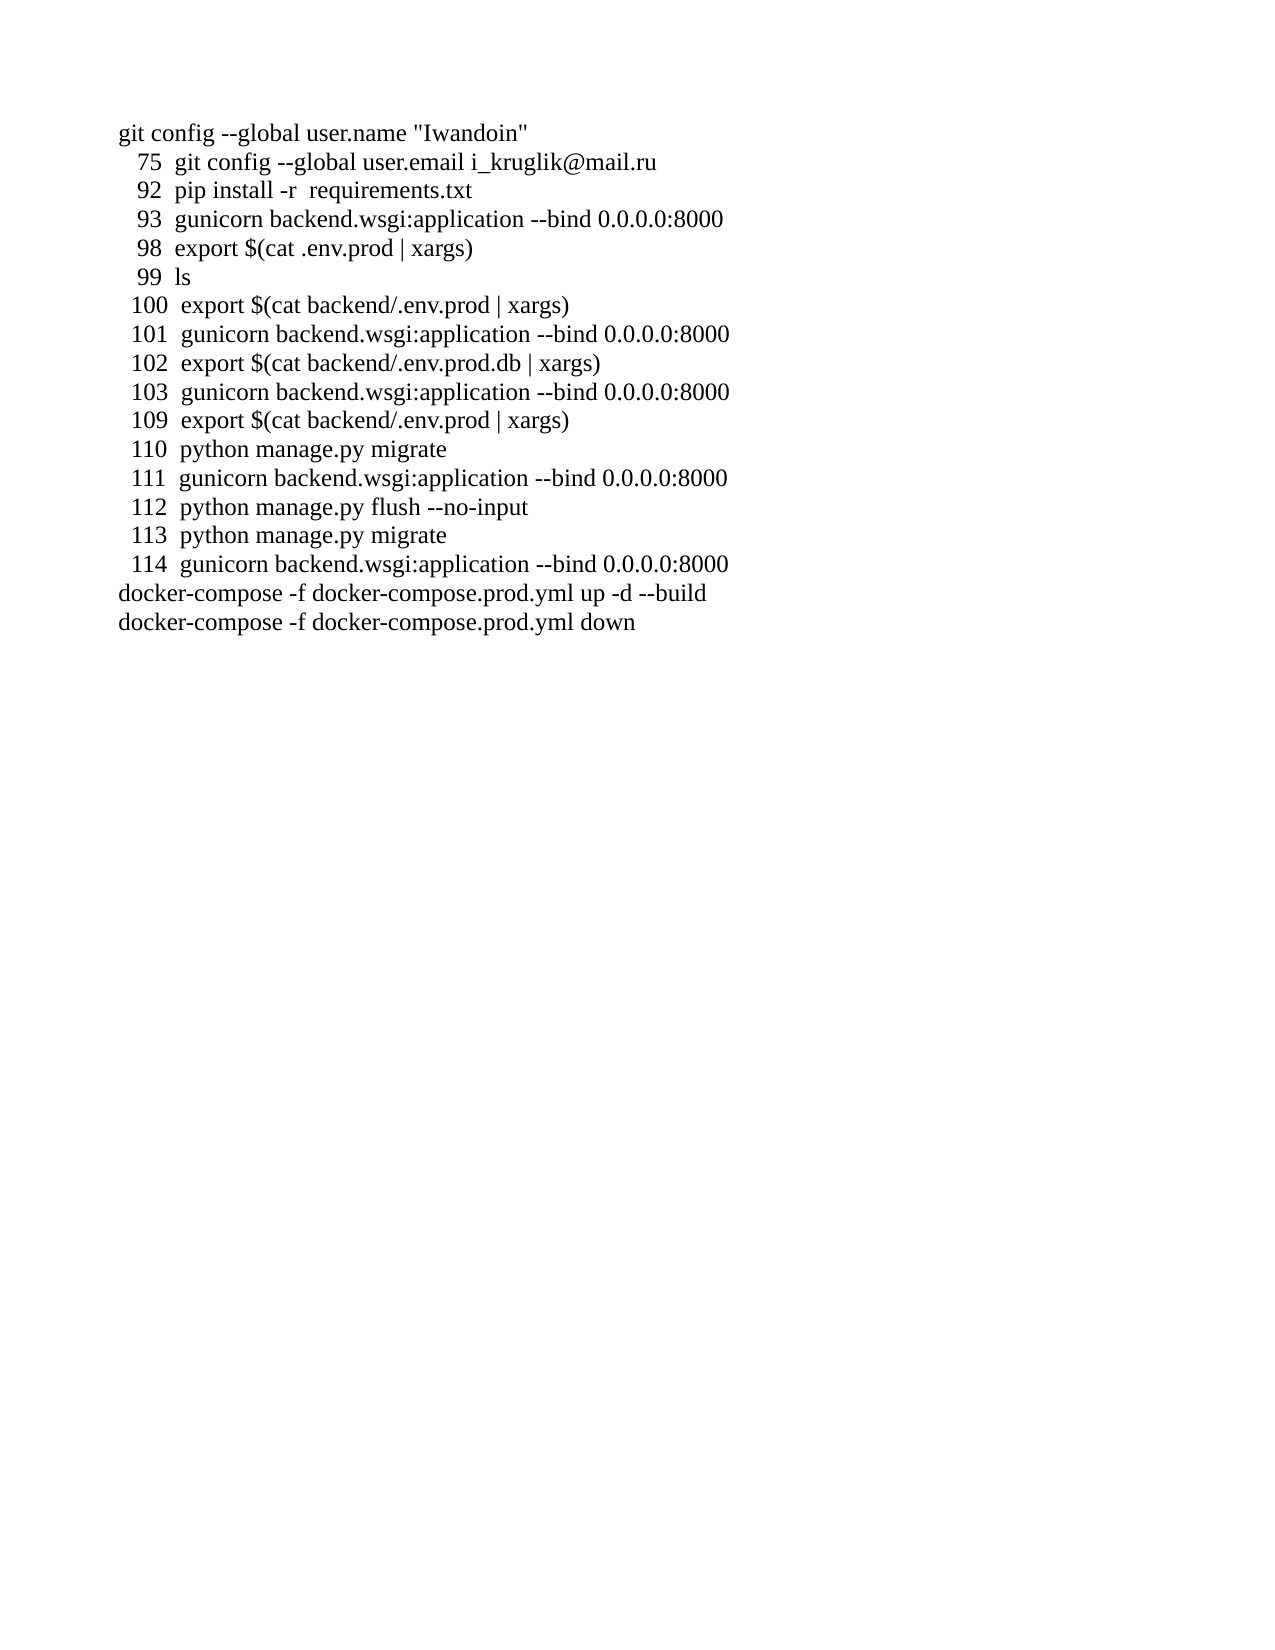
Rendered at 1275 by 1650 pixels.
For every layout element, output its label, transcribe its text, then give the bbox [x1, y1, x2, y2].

text 103 gunicorn backend.wsgi:application --bind 0.0.0.0:8000 [118, 377, 1157, 406]
text 110 python manage.py migrate [118, 434, 1157, 463]
text 112 python manage.py flush --no-input [118, 492, 1157, 521]
text 101 gunicorn backend.wsgi:application --bind 0.0.0.0:8000 [118, 319, 1157, 348]
text 75 git config --global user.email i_kruglik@mail.ru [118, 147, 1157, 176]
text 92 pip install -r requirements.txt [118, 176, 1157, 204]
text docker-compose -f docker-compose.prod.yml down [118, 607, 1157, 636]
text 93 gunicorn backend.wsgi:application --bind 0.0.0.0:8000 [118, 204, 1157, 233]
text docker-compose -f docker-compose.prod.yml up -d --build [118, 578, 1157, 607]
text 99 ls [118, 262, 1157, 291]
text 111 gunicorn backend.wsgi:application --bind 0.0.0.0:8000 [118, 463, 1157, 492]
text 98 export $(cat .env.prod | xargs) [118, 233, 1157, 262]
text 113 python manage.py migrate [118, 521, 1157, 549]
text git config --global user.name "Iwandoin" [118, 118, 1157, 147]
text 109 export $(cat backend/.env.prod | xargs) [118, 406, 1157, 434]
text 102 export $(cat backend/.env.prod.db | xargs) [118, 348, 1157, 377]
text 114 gunicorn backend.wsgi:application --bind 0.0.0.0:8000 [118, 549, 1157, 578]
text 100 export $(cat backend/.env.prod | xargs) [118, 291, 1157, 319]
